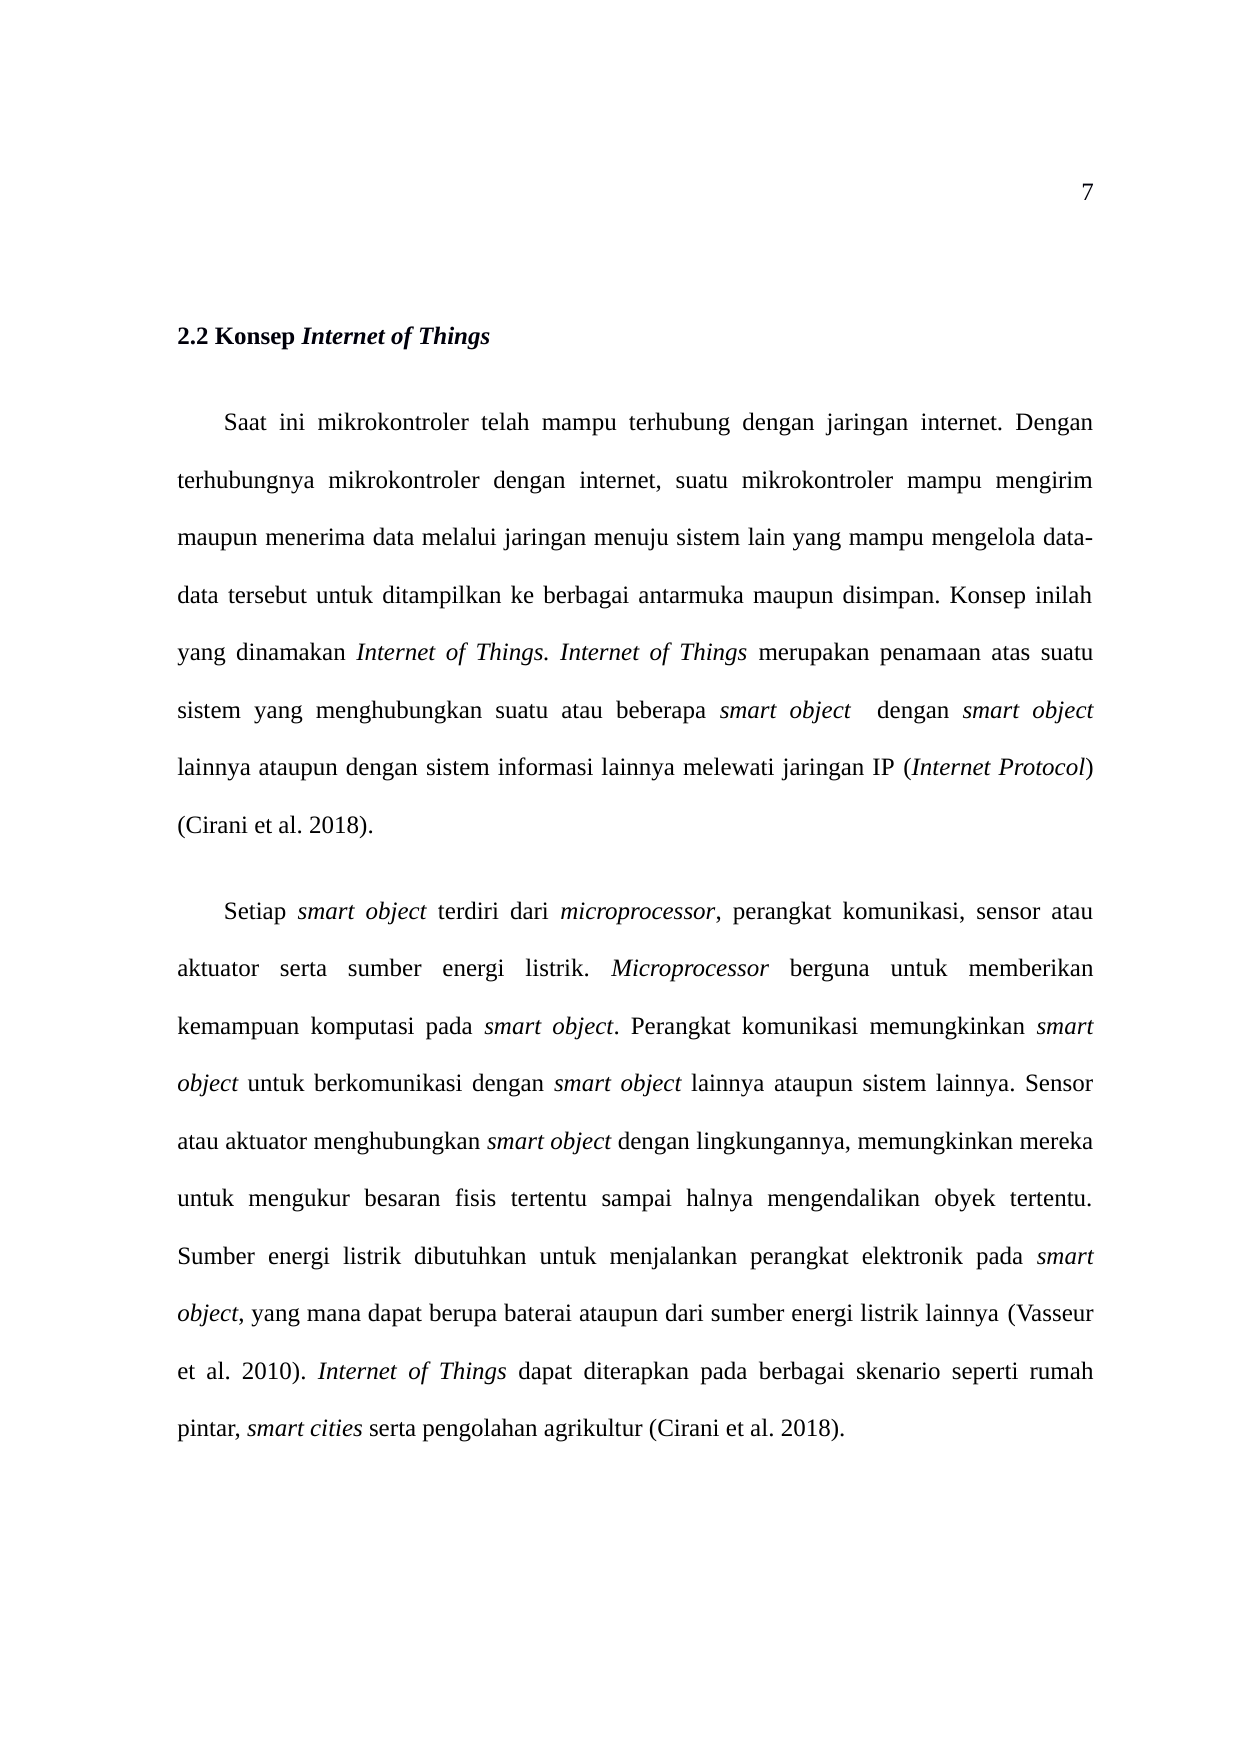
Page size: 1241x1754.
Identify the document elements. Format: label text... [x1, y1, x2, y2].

text Setiap smart object terdiri dari microprocessor, perangkat komunikasi, sensor atau aktuator serta sumber energi listrik. Microprocessor berguna untuk memberikan kemampuan komputasi pada smart object. Perangkat komunikasi memungkinkan smart object untuk berkomunikasi dengan smart object lainnya ataupun sistem lainnya. Sensor atau aktuator menghubungkan smart object dengan lingkungannya, memungkinkan mereka untuk mengukur besaran fisis tertentu sampai halnya mengendalikan obyek tertentu. Sumber energi listrik dibutuhkan untuk menjalankan perangkat elektronik pada smart object, yang mana dapat berupa baterai ataupun dari sumber energi listrik lainnya (Vasseur et al. 2010)⁠. Internet of Things dapat diterapkan pada berbagai skenario seperti rumah pintar, smart cities serta pengolahan agrikultur (Cirani et al. 2018)⁠. [177, 896, 1093, 1442]
text Saat ini mikrokontroler telah mampu terhubung dengan jaringan internet. Dengan terhubungnya mikrokontroler dengan internet, suatu mikrokontroler mampu mengirim maupun menerima data melalui jaringan menuju sistem lain yang mampu mengelola data-data tersebut untuk ditampilkan ke berbagai antarmuka maupun disimpan. Konsep inilah yang dinamakan Internet of Things. Internet of Things merupakan penamaan atas suatu sistem yang menghubungkan suatu atau beberapa smart object dengan smart object lainnya ataupun dengan sistem informasi lainnya melewati jaringan IP (Internet Protocol) (Cirani et al. 2018)⁠. [177, 407, 1093, 838]
subtitle 2.2 Konsep Internet of Things [177, 321, 1093, 350]
